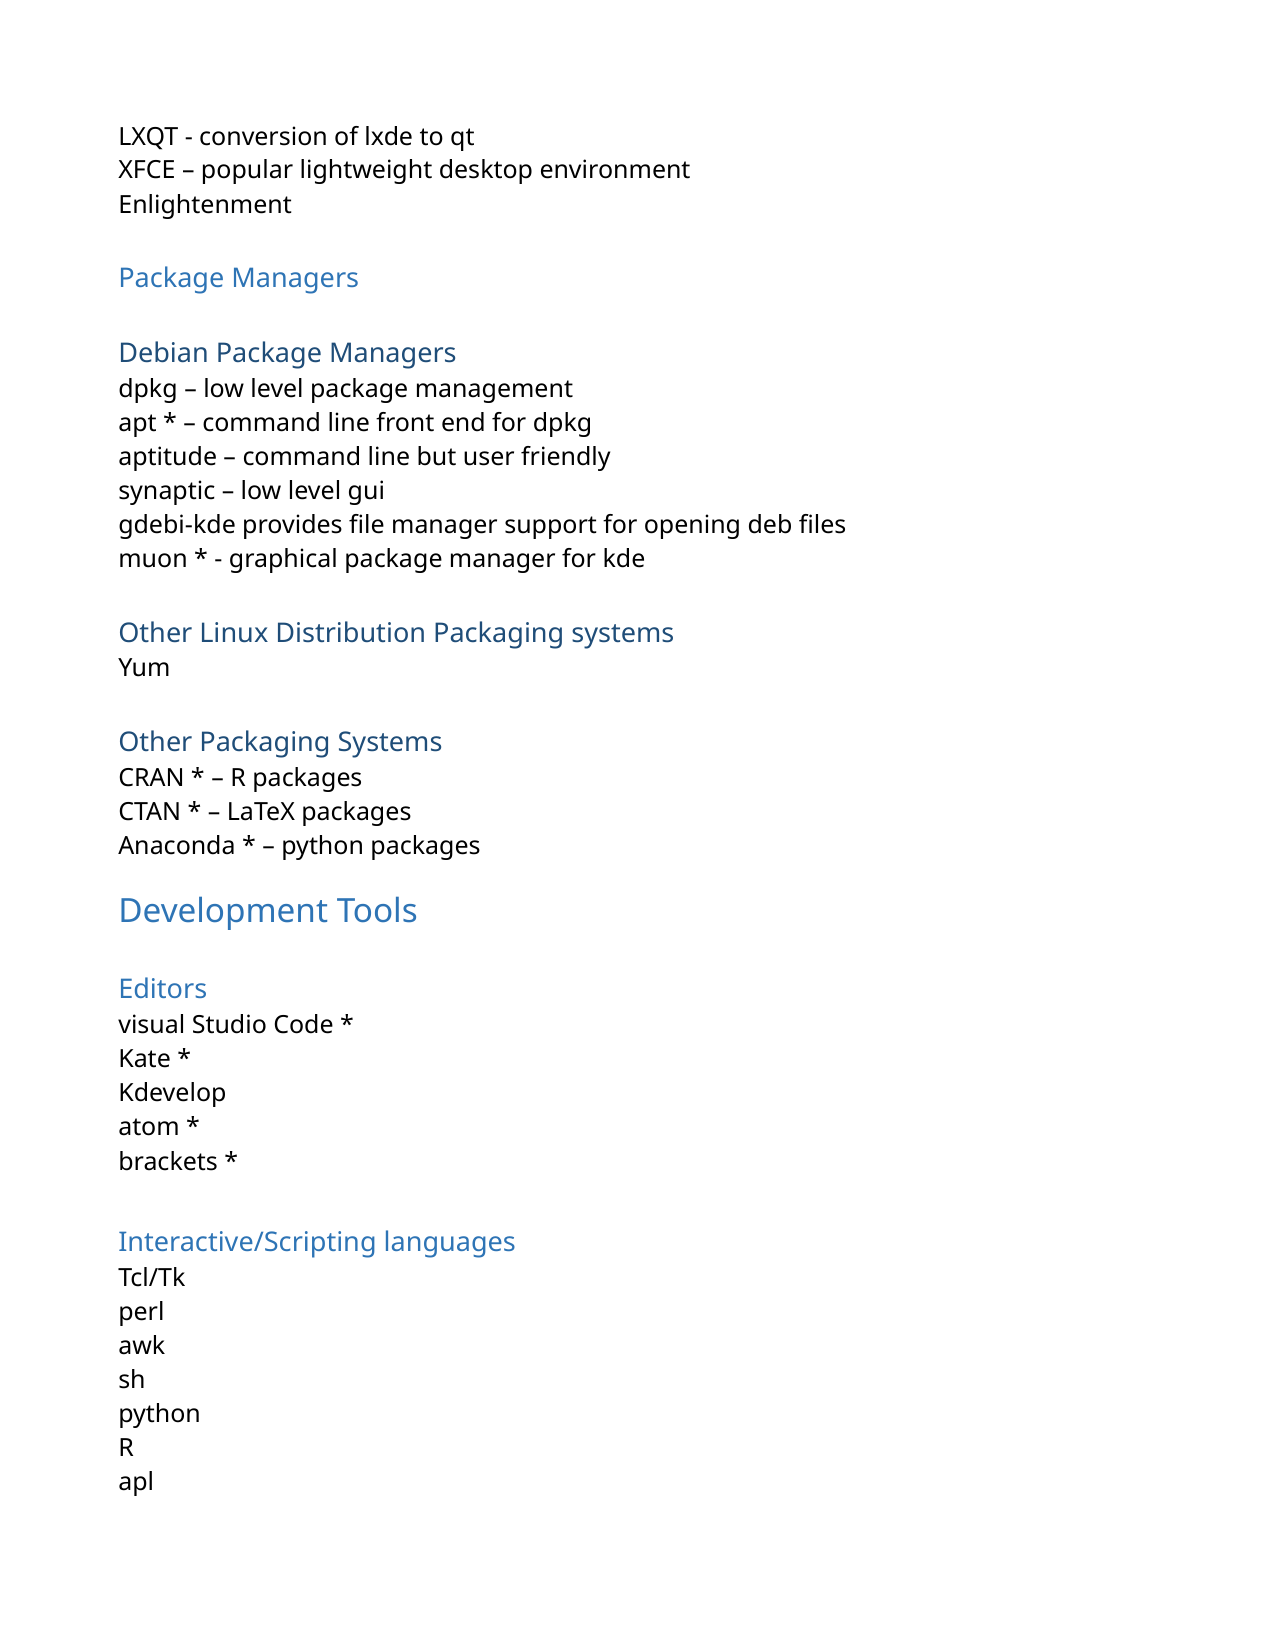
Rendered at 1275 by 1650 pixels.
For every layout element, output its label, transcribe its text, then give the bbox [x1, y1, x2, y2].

text aptitude – command line but user friendly [118, 439, 1157, 473]
text python [118, 1396, 1157, 1429]
text Anaconda * – python packages [118, 827, 1157, 861]
subtitle Interactive/Scripting languages [118, 1222, 1157, 1259]
text visual Studio Code * [118, 1007, 1157, 1041]
text XFCE – popular lightweight desktop environment [118, 152, 1157, 186]
subtitle Editors [118, 970, 1157, 1007]
text gdebi-kde provides file manager support for opening deb files [118, 507, 1157, 541]
text muon * - graphical package manager for kde [118, 541, 1157, 575]
subtitle Other Packaging Systems [118, 722, 1157, 759]
text CRAN * – R packages [118, 759, 1157, 793]
text synaptic – low level gui [118, 473, 1157, 507]
subtitle Other Linux Distribution Packaging systems [118, 613, 1157, 650]
text R [118, 1429, 1157, 1464]
text atom * [118, 1109, 1157, 1143]
text brackets * [118, 1143, 1157, 1177]
text Enlightenment [118, 186, 1157, 220]
subtitle Debian Package Managers [118, 334, 1157, 371]
text sh [118, 1361, 1157, 1396]
text Tcl/Tk [118, 1259, 1157, 1293]
text awk [118, 1327, 1157, 1361]
text apl [118, 1464, 1157, 1498]
text LXQT - conversion of lxde to qt [118, 118, 1157, 152]
text dpkg – low level package management [118, 371, 1157, 404]
text CTAN * – LaTeX packages [118, 793, 1157, 827]
text perl [118, 1293, 1157, 1327]
text Kdevelop [118, 1075, 1157, 1109]
text Yum [118, 650, 1157, 684]
subtitle Development Tools [118, 886, 1157, 932]
text apt * – command line front end for dpkg [118, 404, 1157, 439]
subtitle Package Managers [118, 258, 1157, 295]
text Kate * [118, 1041, 1157, 1075]
